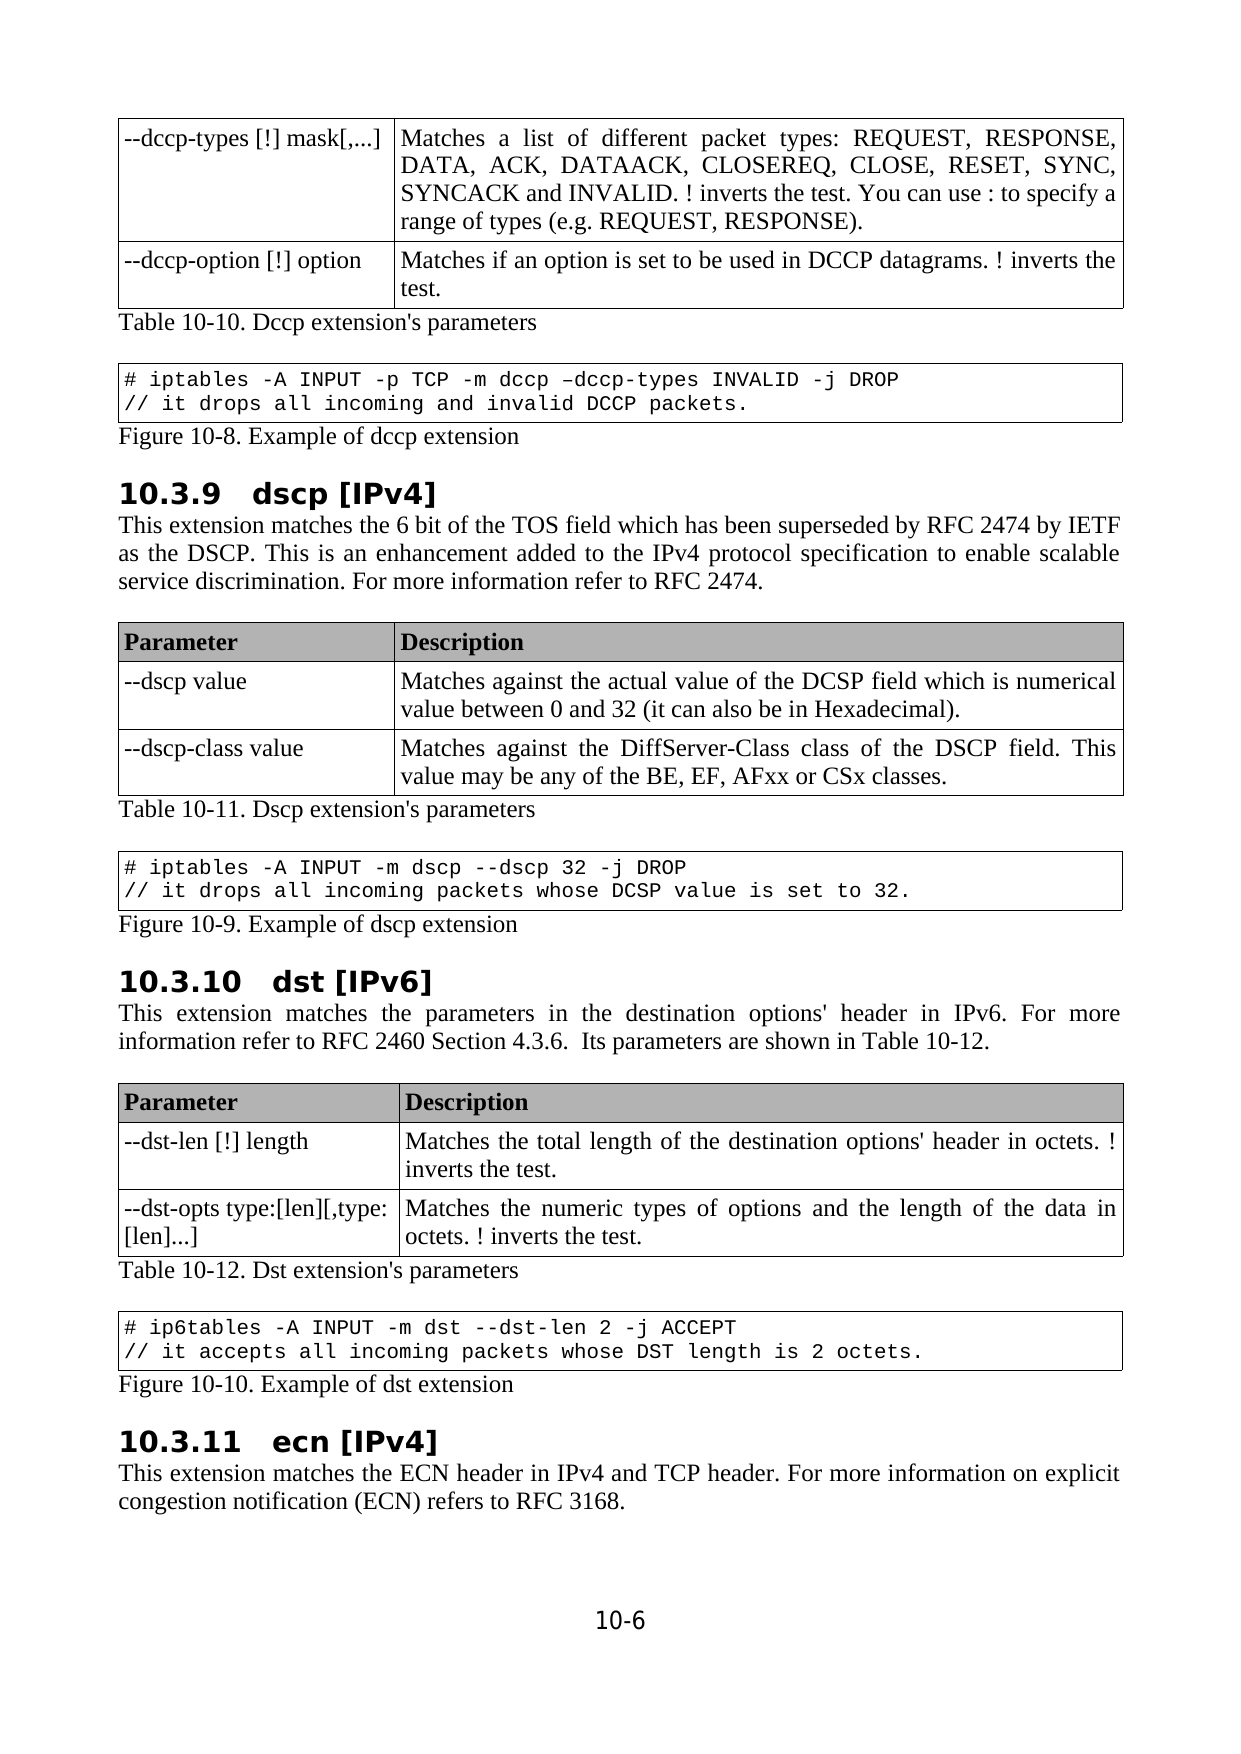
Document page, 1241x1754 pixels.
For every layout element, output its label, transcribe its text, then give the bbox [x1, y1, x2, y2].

text Figure 10-8. Example of dccp extension [118, 423, 1122, 450]
table_cell --dscp value [119, 662, 394, 728]
table_cell --dscp-class value [119, 730, 394, 795]
text 10.3.10 dst [IPv6] [118, 965, 1122, 999]
table_header Parameter [119, 1084, 399, 1122]
table_header Description [400, 1084, 1123, 1122]
table_cell --dst-len [!] length [119, 1123, 399, 1189]
text Table 10-11. Dscp extension's parameters [118, 796, 1122, 823]
text This extension matches the 6 bit of the TOS field which has been superseded by RFC 2474 by IETF as the DSCP. This is an enhancement added to the IPv4 protocol specification to enable scalable service discrimination. For more information refer to RFC 2474. [118, 511, 1122, 594]
text 10.3.11 ecn [IPv4] [118, 1426, 1122, 1459]
text Figure 10-9. Example of dscp extension [118, 911, 1122, 938]
table_header Parameter [119, 623, 394, 661]
text Table 10-10. Dccp extension's parameters [118, 309, 1122, 335]
table_cell Matches against the DiffServer-Class class of the DSCP field. This value may be any of the BE, EF, AFxx or CSx classes. [395, 730, 1123, 795]
text 10.3.9 dscp [IPv4] [118, 477, 1122, 511]
table_header # iptables -A INPUT -m dscp --dscp 32 -j DROP // it drops all incoming packets whose DCSP value is set to 32. [119, 852, 1122, 910]
table_header Description [395, 623, 1123, 661]
table_cell --dccp-types [!] mask[,...] [119, 119, 394, 241]
table_cell Matches a list of different packet types: REQUEST, RESPONSE, DATA, ACK, DATAACK, CLOSEREQ, CLOSE, RESET, SYNC, SYNCACK and INVALID. ! inverts the test. You can use : to specify a range of types (e.g. REQUEST, RESPONSE). [395, 119, 1123, 241]
table_cell Matches the total length of the destination options' header in octets. ! inverts the test. [400, 1123, 1123, 1189]
text Table 10-12. Dst extension's parameters [118, 1257, 1122, 1283]
table_header # iptables -A INPUT -p TCP -m dccp –dccp-types INVALID -j DROP // it drops all incoming and invalid DCCP packets. [119, 364, 1122, 422]
table_header # ip6tables -A INPUT -m dst --dst-len 2 -j ACCEPT // it accepts all incoming packets whose DST length is 2 octets. [119, 1312, 1122, 1370]
text Figure 10-10. Example of dst extension [118, 1371, 1122, 1398]
table_cell Matches against the actual value of the DCSP field which is numerical value between 0 and 32 (it can also be in Hexadecimal). [395, 662, 1123, 728]
text This extension matches the parameters in the destination options' header in IPv6. For more information refer to RFC 2460 Section 4.3.6. Its parameters are shown in Table 10-12. [118, 999, 1122, 1055]
table_cell --dst-opts type:[len][,type:[len]...] [119, 1190, 399, 1256]
table_cell Matches the numeric types of options and the length of the data in octets. ! inverts the test. [400, 1190, 1123, 1256]
table_cell Matches if an option is set to be used in DCCP datagrams. ! inverts the test. [395, 242, 1123, 307]
text This extension matches the ECN header in IPv4 and TCP header. For more information on explicit congestion notification (ECN) refers to RFC 3168. [118, 1459, 1122, 1515]
table_cell --dccp-option [!] option [119, 242, 394, 307]
